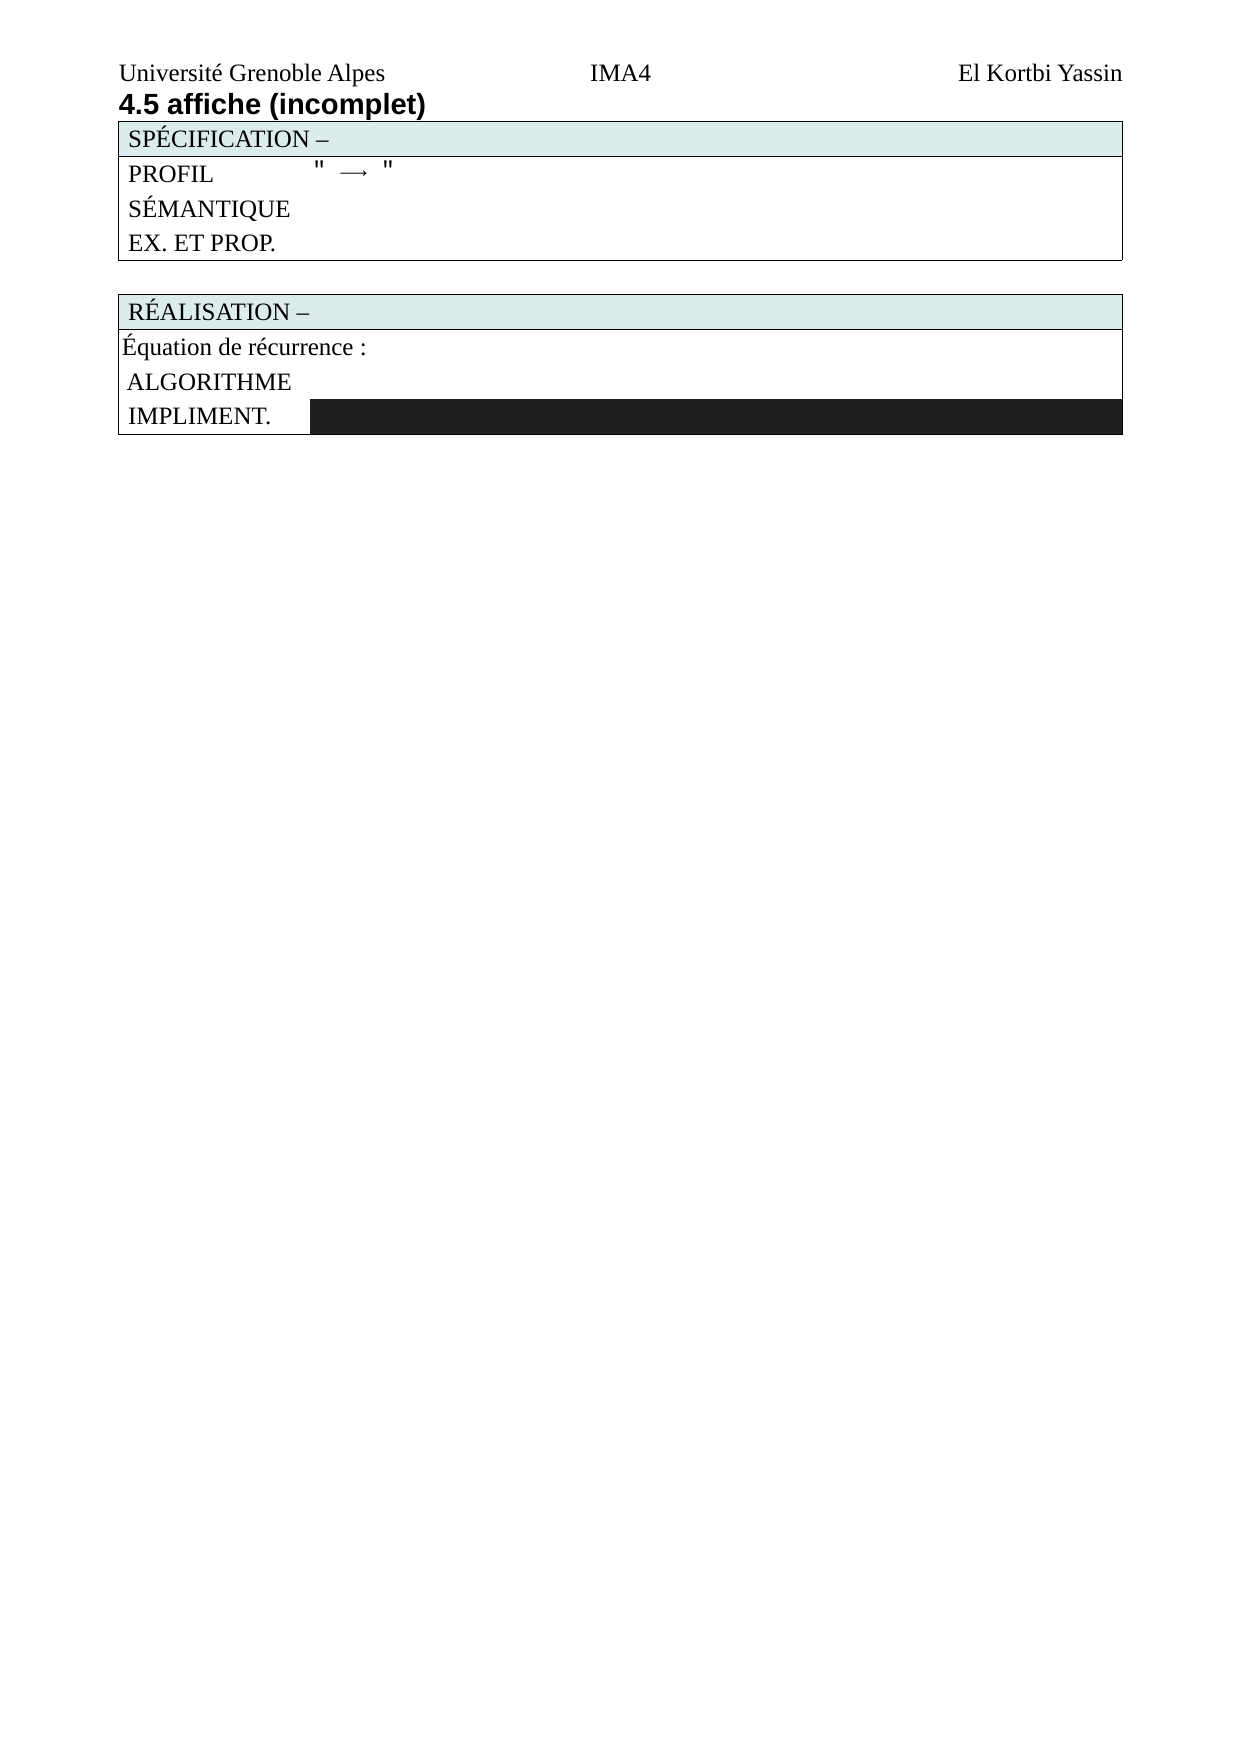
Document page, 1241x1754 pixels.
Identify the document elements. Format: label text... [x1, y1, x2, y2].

table_cell PROFIL [119, 157, 309, 191]
table_cell [310, 364, 1122, 398]
table_cell EX. ET PROP. [119, 225, 309, 260]
table_cell [310, 399, 1122, 434]
table_cell [309, 191, 1122, 225]
table_cell IMPLIMENT. [119, 399, 310, 434]
table_cell [309, 225, 1122, 260]
table_header SPÉCIFICATION – [119, 122, 1122, 156]
subtitle 4.5 affiche (incomplet) [118, 87, 1122, 121]
table_header RÉALISATION – [119, 295, 1122, 329]
table_cell Équation de récurrence : [119, 330, 1122, 364]
table_cell SÉMANTIQUE [119, 191, 309, 225]
table_cell " ⟶ " [309, 157, 1122, 191]
table_cell ALGORITHME [119, 364, 310, 398]
